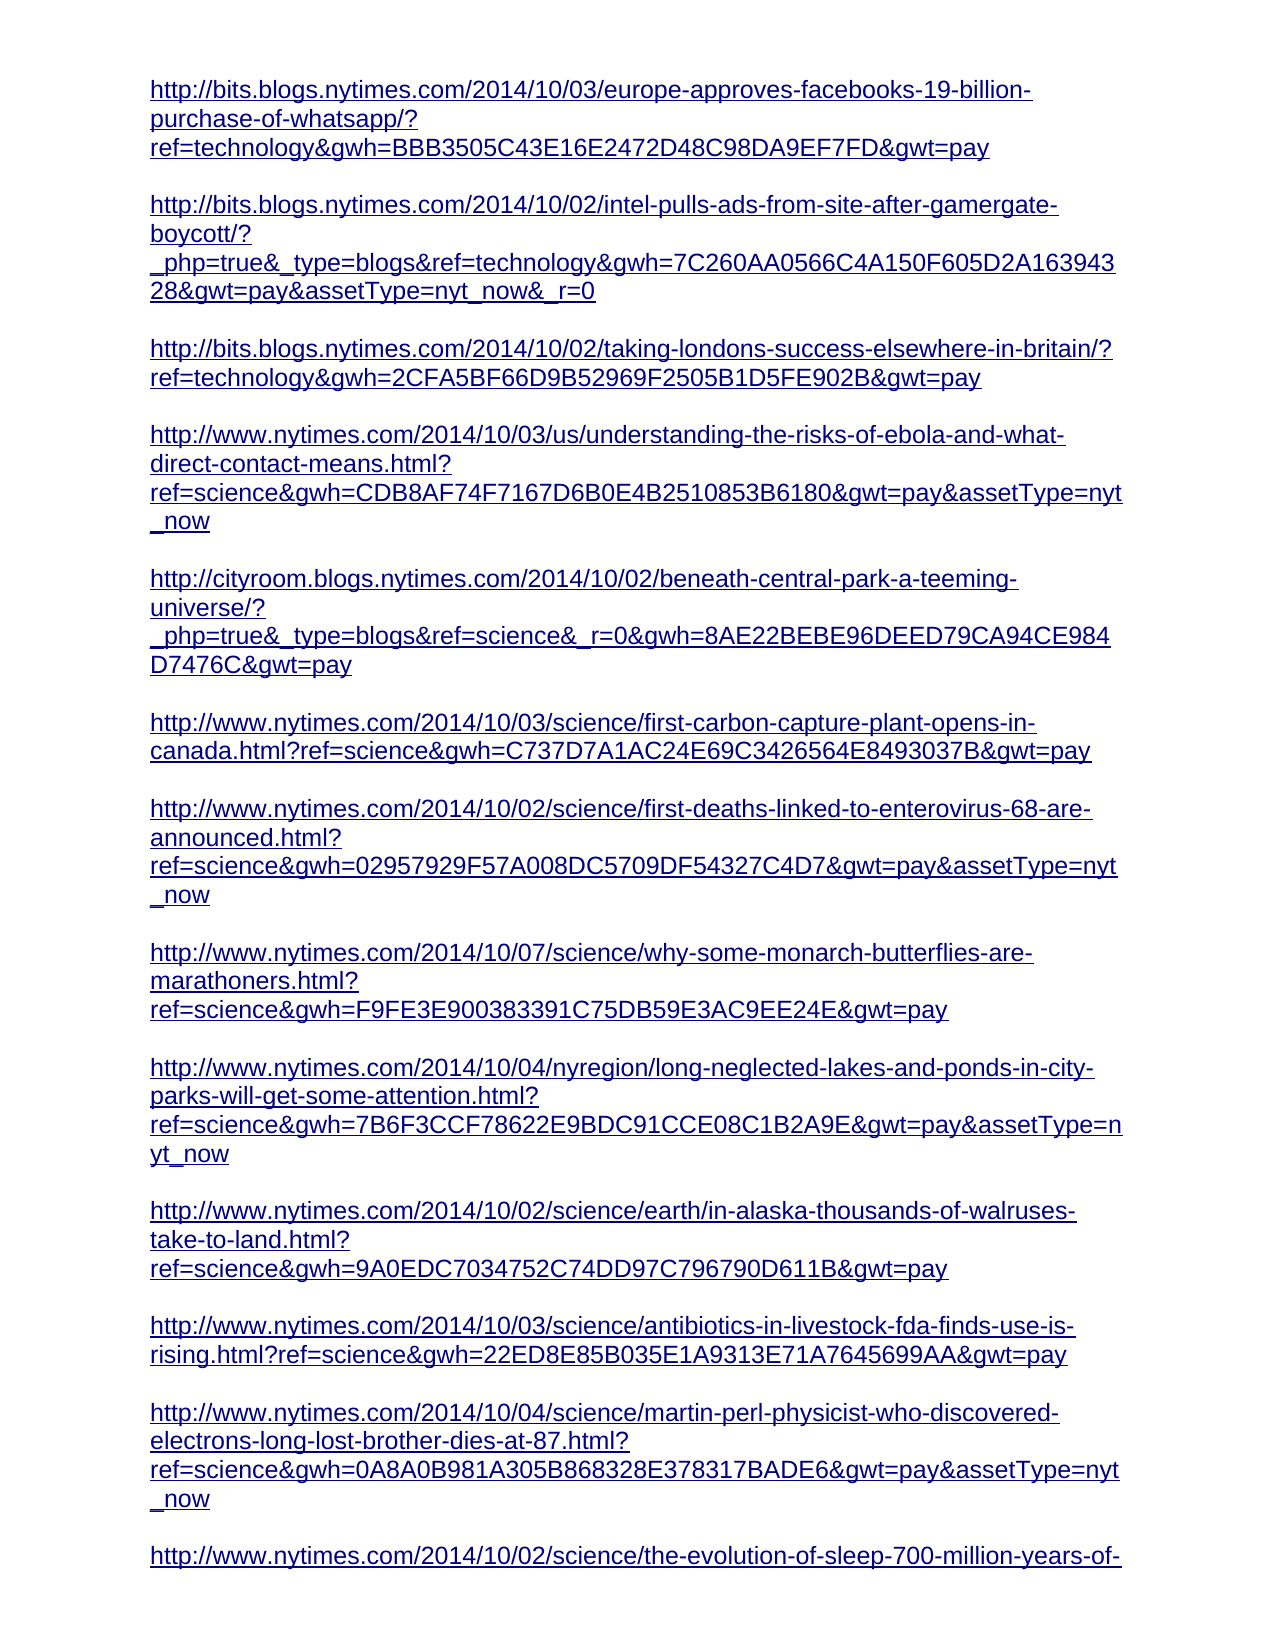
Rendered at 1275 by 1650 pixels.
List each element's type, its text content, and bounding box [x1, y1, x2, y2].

text http://www.nytimes.com/2014/10/03/science/first-carbon-capture-plant-opens-in-canada.html?ref=science&gwh=C737D7A1AC24E69C3426564E8493037B&gwt=pay [150, 707, 1125, 765]
text http://bits.blogs.nytimes.com/2014/10/02/intel-pulls-ads-from-site-after-gamergate-boycott/?_php=true&_type=blogs&ref=technology&gwh=7C260AA0566C4A150F605D2A16394328&gwt=pay&assetType=nyt_now&_r=0 [150, 190, 1125, 305]
text http://bits.blogs.nytimes.com/2014/10/03/europe-approves-facebooks-19-billion-purchase-of-whatsapp/?ref=technology&gwh=BBB3505C43E16E2472D48C98DA9EF7FD&gwt=pay [150, 75, 1125, 161]
text http://www.nytimes.com/2014/10/07/science/why-some-monarch-butterflies-are-marathoners.html?ref=science&gwh=F9FE3E900383391C75DB59E3AC9EE24E&gwt=pay [150, 937, 1125, 1024]
text http://www.nytimes.com/2014/10/03/us/understanding-the-risks-of-ebola-and-what-direct-contact-means.html?ref=science&gwh=CDB8AF74F7167D6B0E4B2510853B6180&gwt=pay&assetType=nyt_now [150, 420, 1125, 535]
text http://cityroom.blogs.nytimes.com/2014/10/02/beneath-central-park-a-teeming-universe/?_php=true&_type=blogs&ref=science&_r=0&gwh=8AE22BEBE96DEED79CA94CE984D7476C&gwt=pay [150, 564, 1125, 679]
text http://bits.blogs.nytimes.com/2014/10/02/taking-londons-success-elsewhere-in-britain/?ref=technology&gwh=2CFA5BF66D9B52969F2505B1D5FE902B&gwt=pay [150, 334, 1125, 391]
text http://www.nytimes.com/2014/10/04/science/martin-perl-physicist-who-discovered-electrons-long-lost-brother-dies-at-87.html?ref=science&gwh=0A8A0B981A305B868328E378317BADE6&gwt=pay&assetType=nyt_now [150, 1397, 1125, 1512]
text http://www.nytimes.com/2014/10/02/science/earth/in-alaska-thousands-of-walruses-take-to-land.html?ref=science&gwh=9A0EDC7034752C74DD97C796790D611B&gwt=pay [150, 1196, 1125, 1282]
text http://www.nytimes.com/2014/10/04/nyregion/long-neglected-lakes-and-ponds-in-city-parks-will-get-some-attention.html?ref=science&gwh=7B6F3CCF78622E9BDC91CCE08C1B2A9E&gwt=pay&assetType=nyt_now [150, 1052, 1125, 1167]
text http://www.nytimes.com/2014/10/02/science/the-evolution-of-sleep-700-million-years-of- [150, 1541, 1125, 1570]
text http://www.nytimes.com/2014/10/02/science/first-deaths-linked-to-enterovirus-68-are-announced.html?ref=science&gwh=02957929F57A008DC5709DF54327C4D7&gwt=pay&assetType=nyt_now [150, 794, 1125, 909]
text http://www.nytimes.com/2014/10/03/science/antibiotics-in-livestock-fda-finds-use-is-rising.html?ref=science&gwh=22ED8E85B035E1A9313E71A7645699AA&gwt=pay [150, 1311, 1125, 1369]
